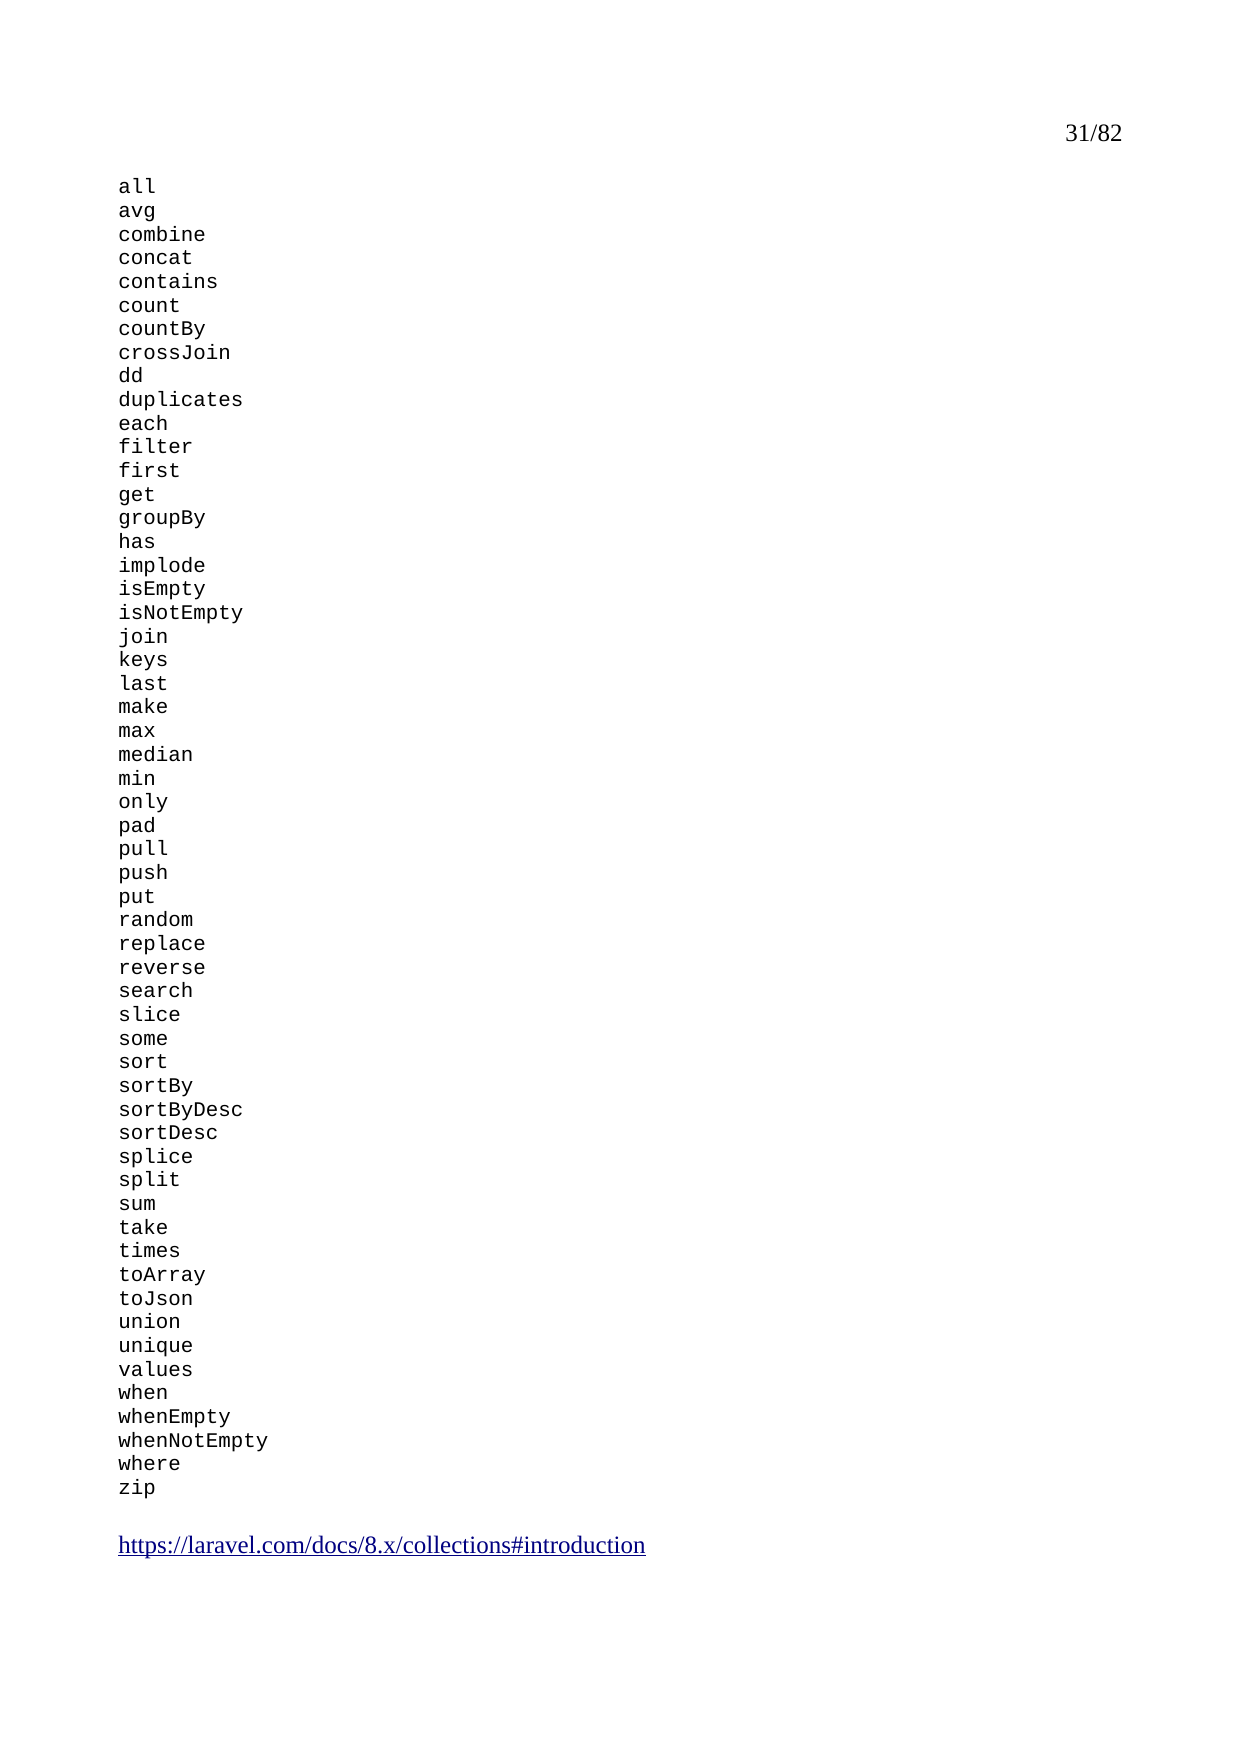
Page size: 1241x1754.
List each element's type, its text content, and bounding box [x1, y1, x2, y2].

text toArray [118, 1264, 1122, 1288]
text whenNotEmpty [118, 1429, 1122, 1453]
text times [118, 1240, 1122, 1264]
text when [118, 1382, 1122, 1406]
text pull [118, 838, 1122, 862]
text isEmpty [118, 578, 1122, 602]
text push [118, 862, 1122, 886]
text implode [118, 555, 1122, 578]
text replace [118, 933, 1122, 957]
text all [118, 176, 1122, 200]
text avg [118, 200, 1122, 224]
text max [118, 720, 1122, 744]
text toJson [118, 1288, 1122, 1311]
text search [118, 980, 1122, 1004]
text splice [118, 1146, 1122, 1169]
text https://laravel.com/docs/8.x/collections#introduction [118, 1530, 1122, 1559]
text contains [118, 271, 1122, 294]
text concat [118, 247, 1122, 271]
text put [118, 886, 1122, 909]
text take [118, 1217, 1122, 1240]
text some [118, 1028, 1122, 1051]
text split [118, 1169, 1122, 1193]
text keys [118, 649, 1122, 673]
text slice [118, 1004, 1122, 1028]
text dd [118, 366, 1122, 389]
text sum [118, 1193, 1122, 1217]
text pad [118, 815, 1122, 838]
text only [118, 791, 1122, 815]
text count [118, 294, 1122, 318]
text each [118, 413, 1122, 436]
text random [118, 909, 1122, 933]
text filter [118, 436, 1122, 460]
text countBy [118, 318, 1122, 342]
text sortDesc [118, 1122, 1122, 1146]
text sortByDesc [118, 1098, 1122, 1122]
text first [118, 460, 1122, 484]
text values [118, 1359, 1122, 1382]
text whenEmpty [118, 1406, 1122, 1429]
text groupBy [118, 507, 1122, 531]
text combine [118, 224, 1122, 247]
text make [118, 697, 1122, 720]
text sort [118, 1051, 1122, 1075]
text sortBy [118, 1075, 1122, 1098]
text join [118, 626, 1122, 649]
text unique [118, 1335, 1122, 1359]
text has [118, 531, 1122, 555]
text zip [118, 1477, 1122, 1501]
text min [118, 767, 1122, 791]
text where [118, 1453, 1122, 1477]
text median [118, 744, 1122, 767]
text duplicates [118, 389, 1122, 413]
text last [118, 673, 1122, 697]
text reverse [118, 957, 1122, 980]
text isNotEmpty [118, 602, 1122, 626]
text crossJoin [118, 342, 1122, 366]
text union [118, 1311, 1122, 1335]
text get [118, 484, 1122, 507]
